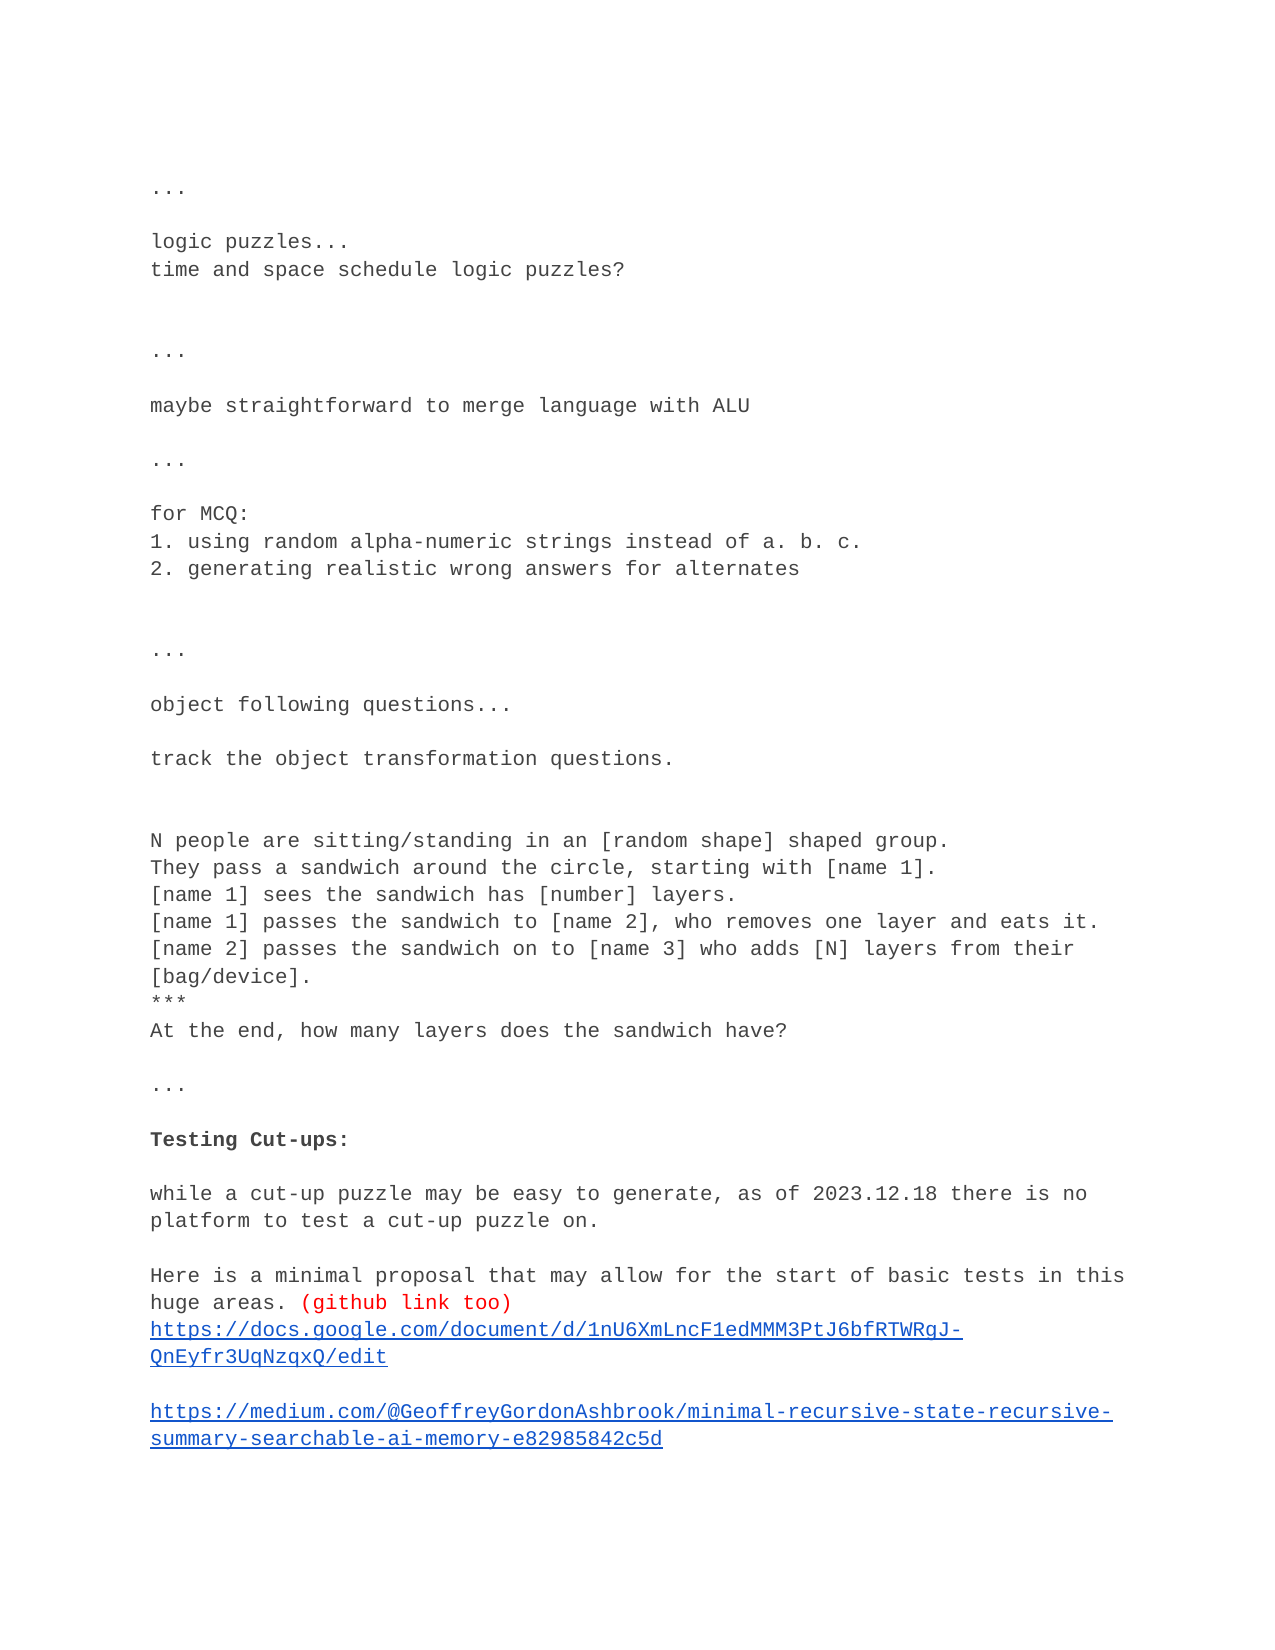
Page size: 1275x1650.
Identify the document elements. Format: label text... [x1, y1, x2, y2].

text [name 2] passes the sandwich on to [name 3] who adds [N] layers from their [bag/device]. [150, 938, 1125, 989]
text N people are sitting/standing in an [random shape] shaped group. [150, 830, 1125, 853]
text track the object transformation questions. [150, 748, 1125, 772]
text Testing Cut-ups: [150, 1129, 1125, 1152]
text logic puzzles... [150, 232, 1125, 255]
text https://docs.google.com/document/d/1nU6XmLncF1edMMM3PtJ6bfRTWRgJ-QnEyfr3UqNzqxQ/edit [150, 1319, 1125, 1370]
text ... [150, 177, 1125, 201]
text https://medium.com/@GeoffreyGordonAshbrook/minimal-recursive-state-recursive-summary-searchable-ai-memory-e82985842c5d [150, 1401, 1125, 1451]
text for MCQ: [150, 503, 1125, 527]
text [name 1] sees the sandwich has [number] layers. [150, 884, 1125, 908]
text At the end, how many layers does the sandwich have? [150, 1020, 1125, 1044]
text *** [150, 993, 1125, 1016]
text ... [150, 449, 1125, 473]
text ... [150, 340, 1125, 364]
text maybe straightforward to merge language with ALU [150, 395, 1125, 418]
text while a cut-up puzzle may be easy to generate, as of 2023.12.18 there is no platform to test a cut-up puzzle on. [150, 1183, 1125, 1234]
text object following questions... [150, 694, 1125, 717]
text 1. using random alpha-numeric strings instead of a. b. c. [150, 531, 1125, 554]
text 2. generating realistic wrong answers for alternates [150, 558, 1125, 581]
text [name 1] passes the sandwich to [name 2], who removes one layer and eats it. [150, 911, 1125, 935]
text time and space schedule logic puzzles? [150, 259, 1125, 282]
text They pass a sandwich around the circle, starting with [name 1]. [150, 857, 1125, 881]
text Here is a minimal proposal that may allow for the start of basic tests in this huge areas. (github link too) [150, 1265, 1125, 1316]
text ... [150, 639, 1125, 663]
text ... [150, 1074, 1125, 1098]
